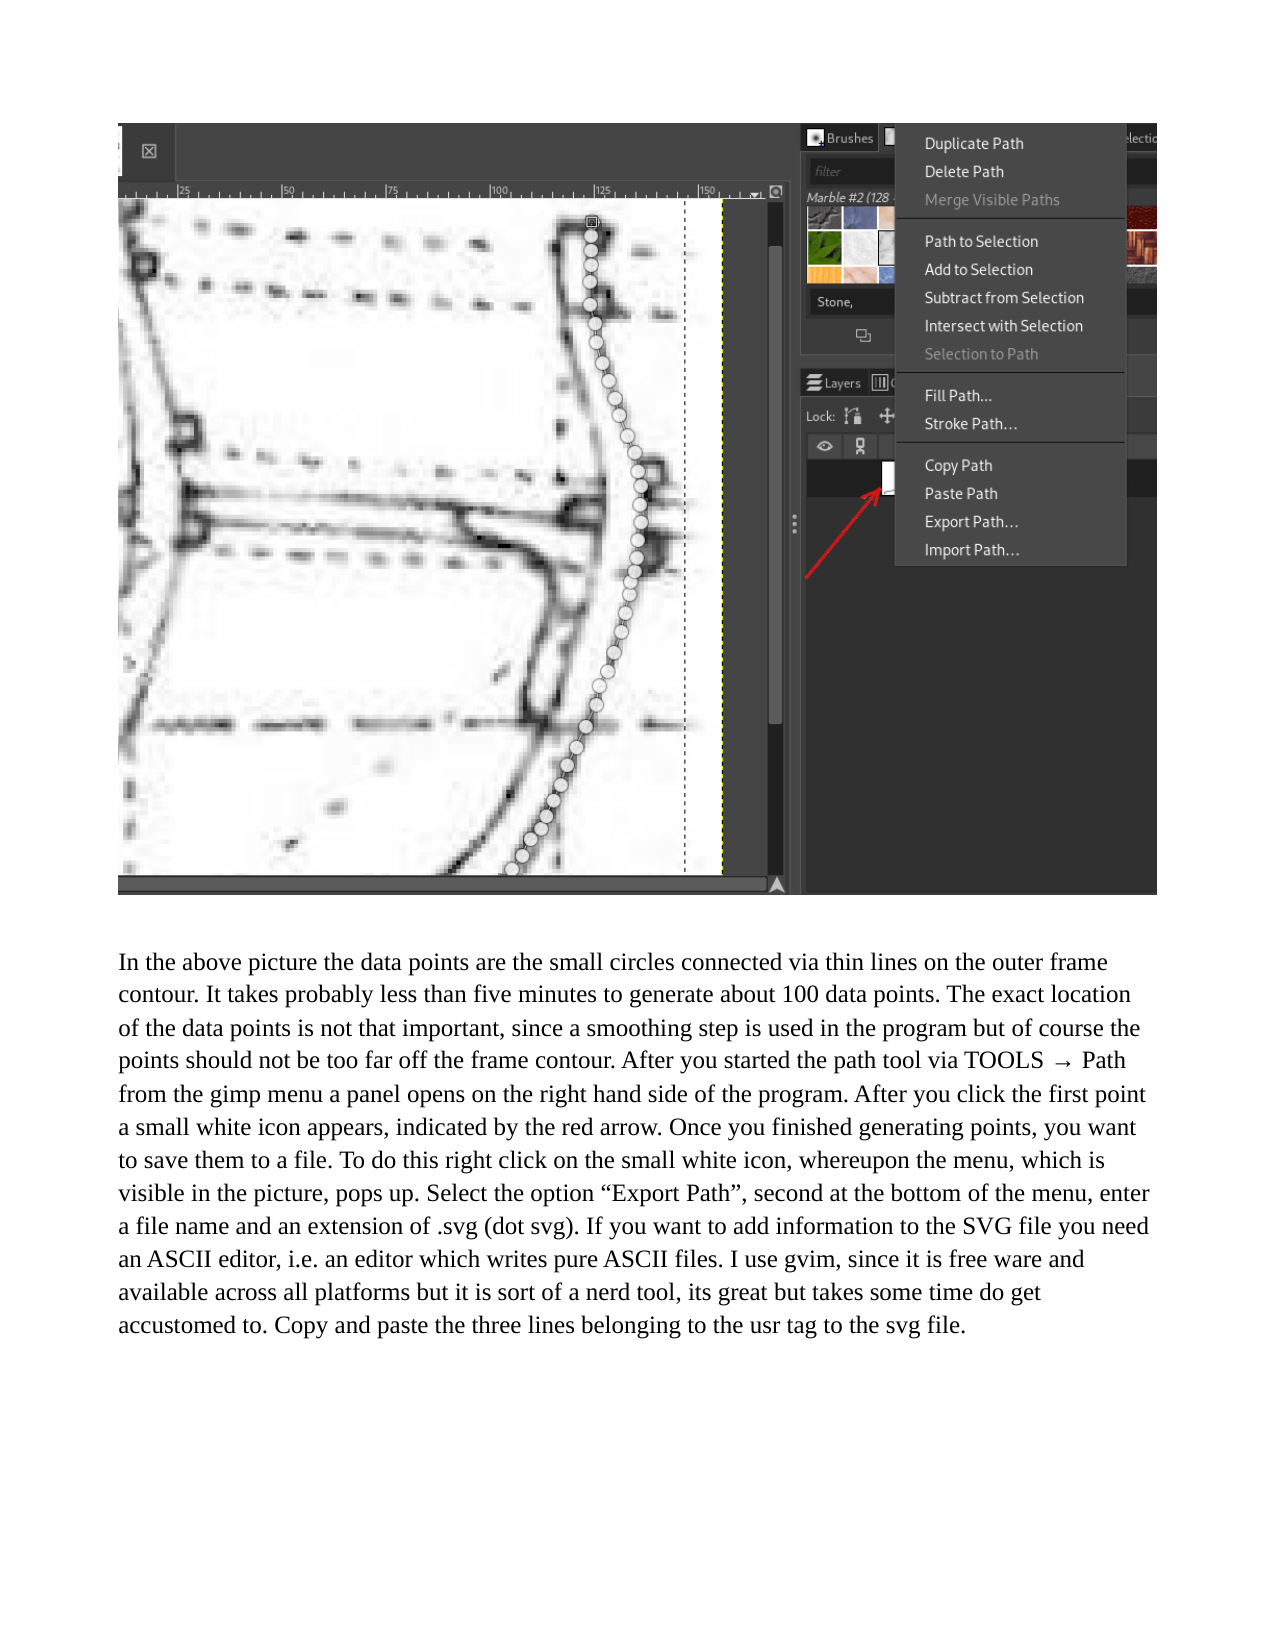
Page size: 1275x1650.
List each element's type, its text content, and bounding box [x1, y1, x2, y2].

text In the above picture the data points are the small circles connected via thin lines on the outer frame contour. It takes probably less than five minutes to generate about 100 data points. The exact location of the data points is not that important, since a smoothing step is used in the program but of course the points should not be too far off the frame contour. After you started the path tool via TOOLS → Path from the gimp menu a panel opens on the right hand side of the program. After you click the first point a small white icon appears, indicated by the red arrow. Once you finished generating points, you want to save them to a file. To do this right click on the small white icon, whereupon the menu, which is visible in the picture, pops up. Select the option “Export Path”, second at the bottom of the menu, enter a file name and an extension of .svg (dot svg). If you want to add information to the SVG file you need an ASCII editor, i.e. an editor which writes pure ASCII files. I use gvim, since it is free ware and available across all platforms but it is sort of a nerd tool, its great but takes some time do get accustomed to. Copy and paste the three lines belonging to the usr tag to the svg file. [118, 947, 1157, 1338]
picture [118, 123, 1157, 895]
